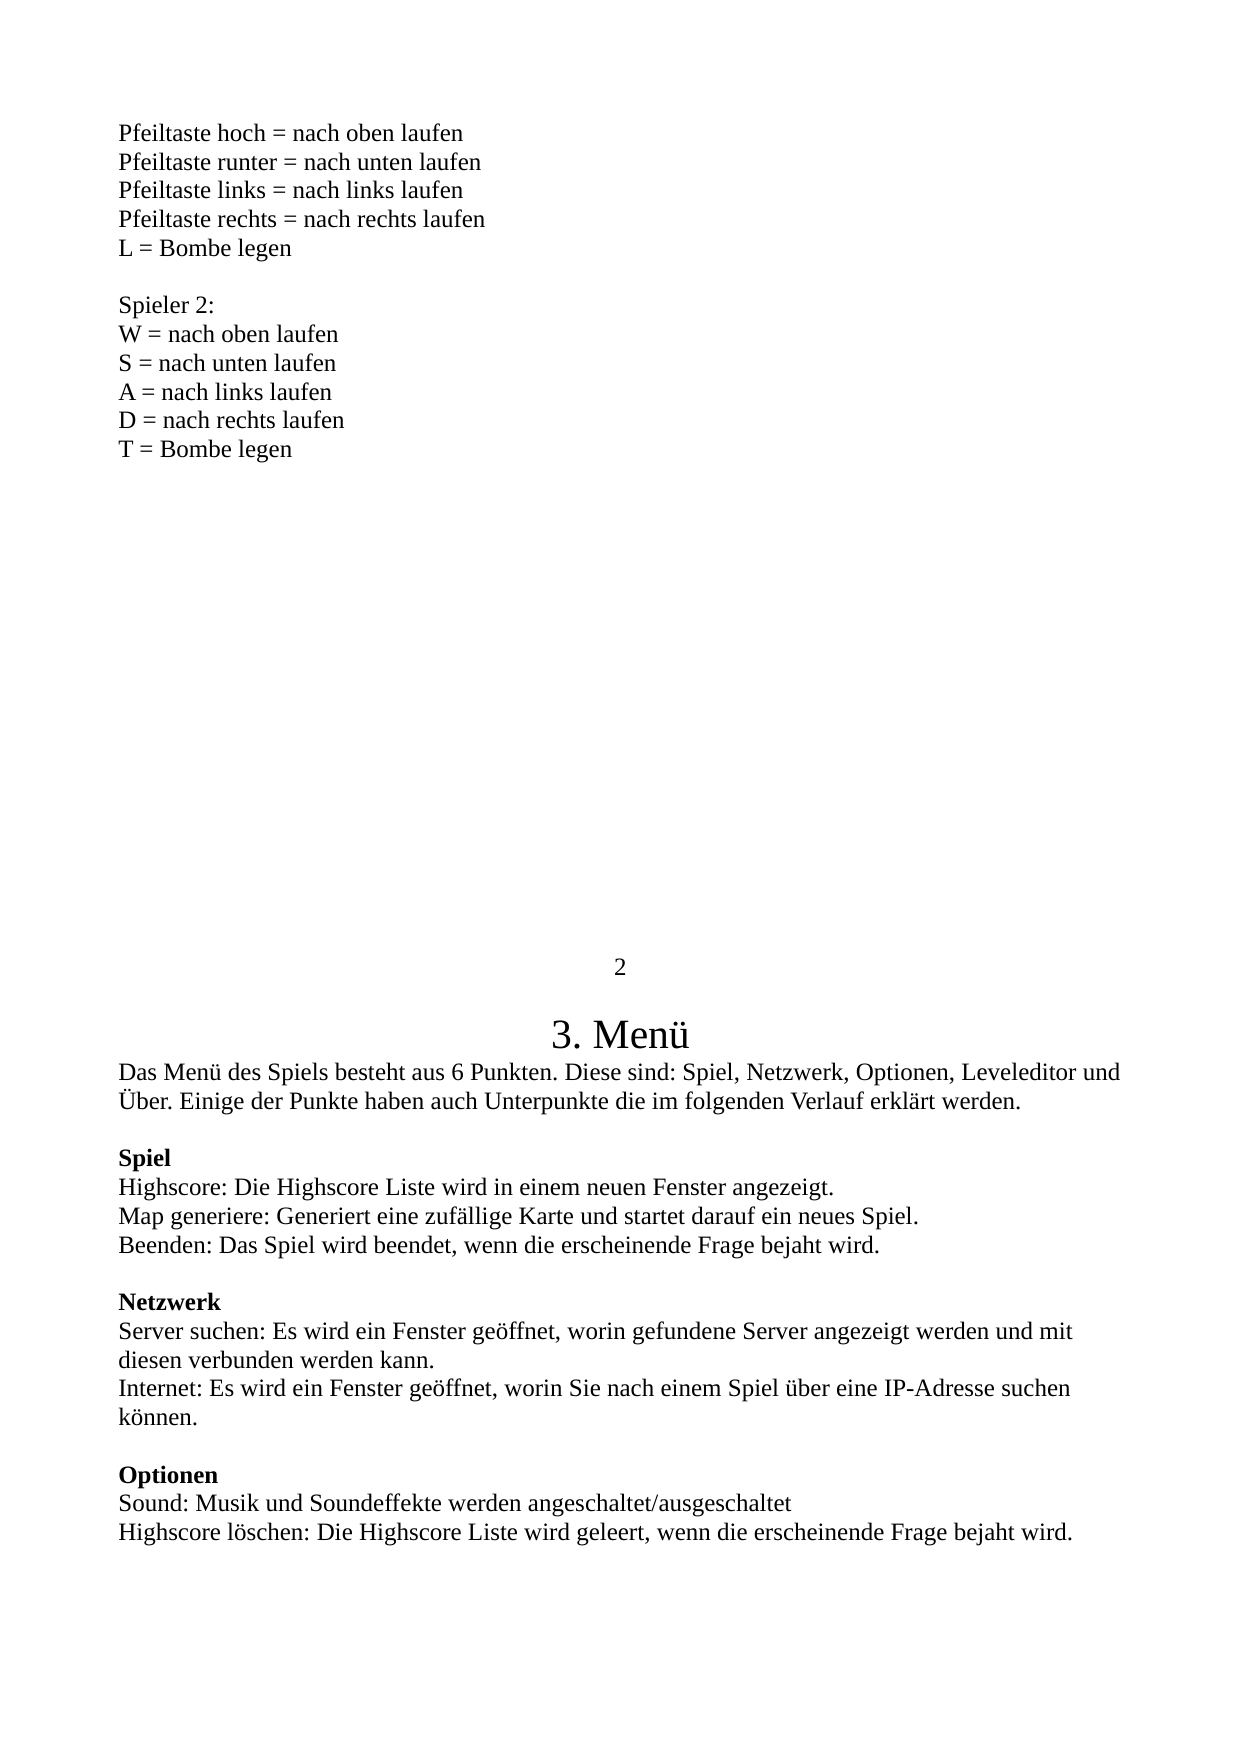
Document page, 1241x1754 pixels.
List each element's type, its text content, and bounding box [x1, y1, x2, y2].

text Sound: Musik und Soundeffekte werden angeschaltet/ausgeschaltet [118, 1488, 1122, 1517]
text T = Bombe legen [118, 434, 1122, 463]
text Pfeiltaste hoch = nach oben laufen [118, 118, 1122, 147]
text Server suchen: Es wird ein Fenster geöffnet, worin gefundene Server angezeigt werden und mit diesen verbunden werden kann. [118, 1316, 1122, 1373]
text Optionen [118, 1460, 1122, 1488]
text D = nach rechts laufen [118, 406, 1122, 434]
text W = nach oben laufen [118, 319, 1122, 348]
text Map generiere: Generiert eine zufällige Karte und startet darauf ein neues Spiel. [118, 1201, 1122, 1230]
text 2 [118, 952, 1122, 981]
text Pfeiltaste links = nach links laufen [118, 176, 1122, 204]
text Beenden: Das Spiel wird beendet, wenn die erscheinende Frage bejaht wird. [118, 1230, 1122, 1258]
text Spiel [118, 1143, 1122, 1172]
text Internet: Es wird ein Fenster geöffnet, worin Sie nach einem Spiel über eine IP-Adresse suchen können. [118, 1373, 1122, 1431]
text A = nach links laufen [118, 377, 1122, 406]
text S = nach unten laufen [118, 348, 1122, 377]
text Highscore: Die Highscore Liste wird in einem neuen Fenster angezeigt. [118, 1172, 1122, 1201]
text Netzwerk [118, 1287, 1122, 1316]
text Pfeiltaste rechts = nach rechts laufen [118, 204, 1122, 233]
text 3. Menü [118, 1009, 1122, 1057]
text Highscore löschen: Die Highscore Liste wird geleert, wenn die erscheinende Frage bejaht wird. [118, 1517, 1122, 1546]
text Spieler 2: [118, 291, 1122, 319]
text L = Bombe legen [118, 233, 1122, 262]
text Pfeiltaste runter = nach unten laufen [118, 147, 1122, 176]
text Das Menü des Spiels besteht aus 6 Punkten. Diese sind: Spiel, Netzwerk, Optionen, Leveleditor und Über. Einige der Punkte haben auch Unterpunkte die im folgenden Verlauf erklärt werden. [118, 1057, 1122, 1115]
